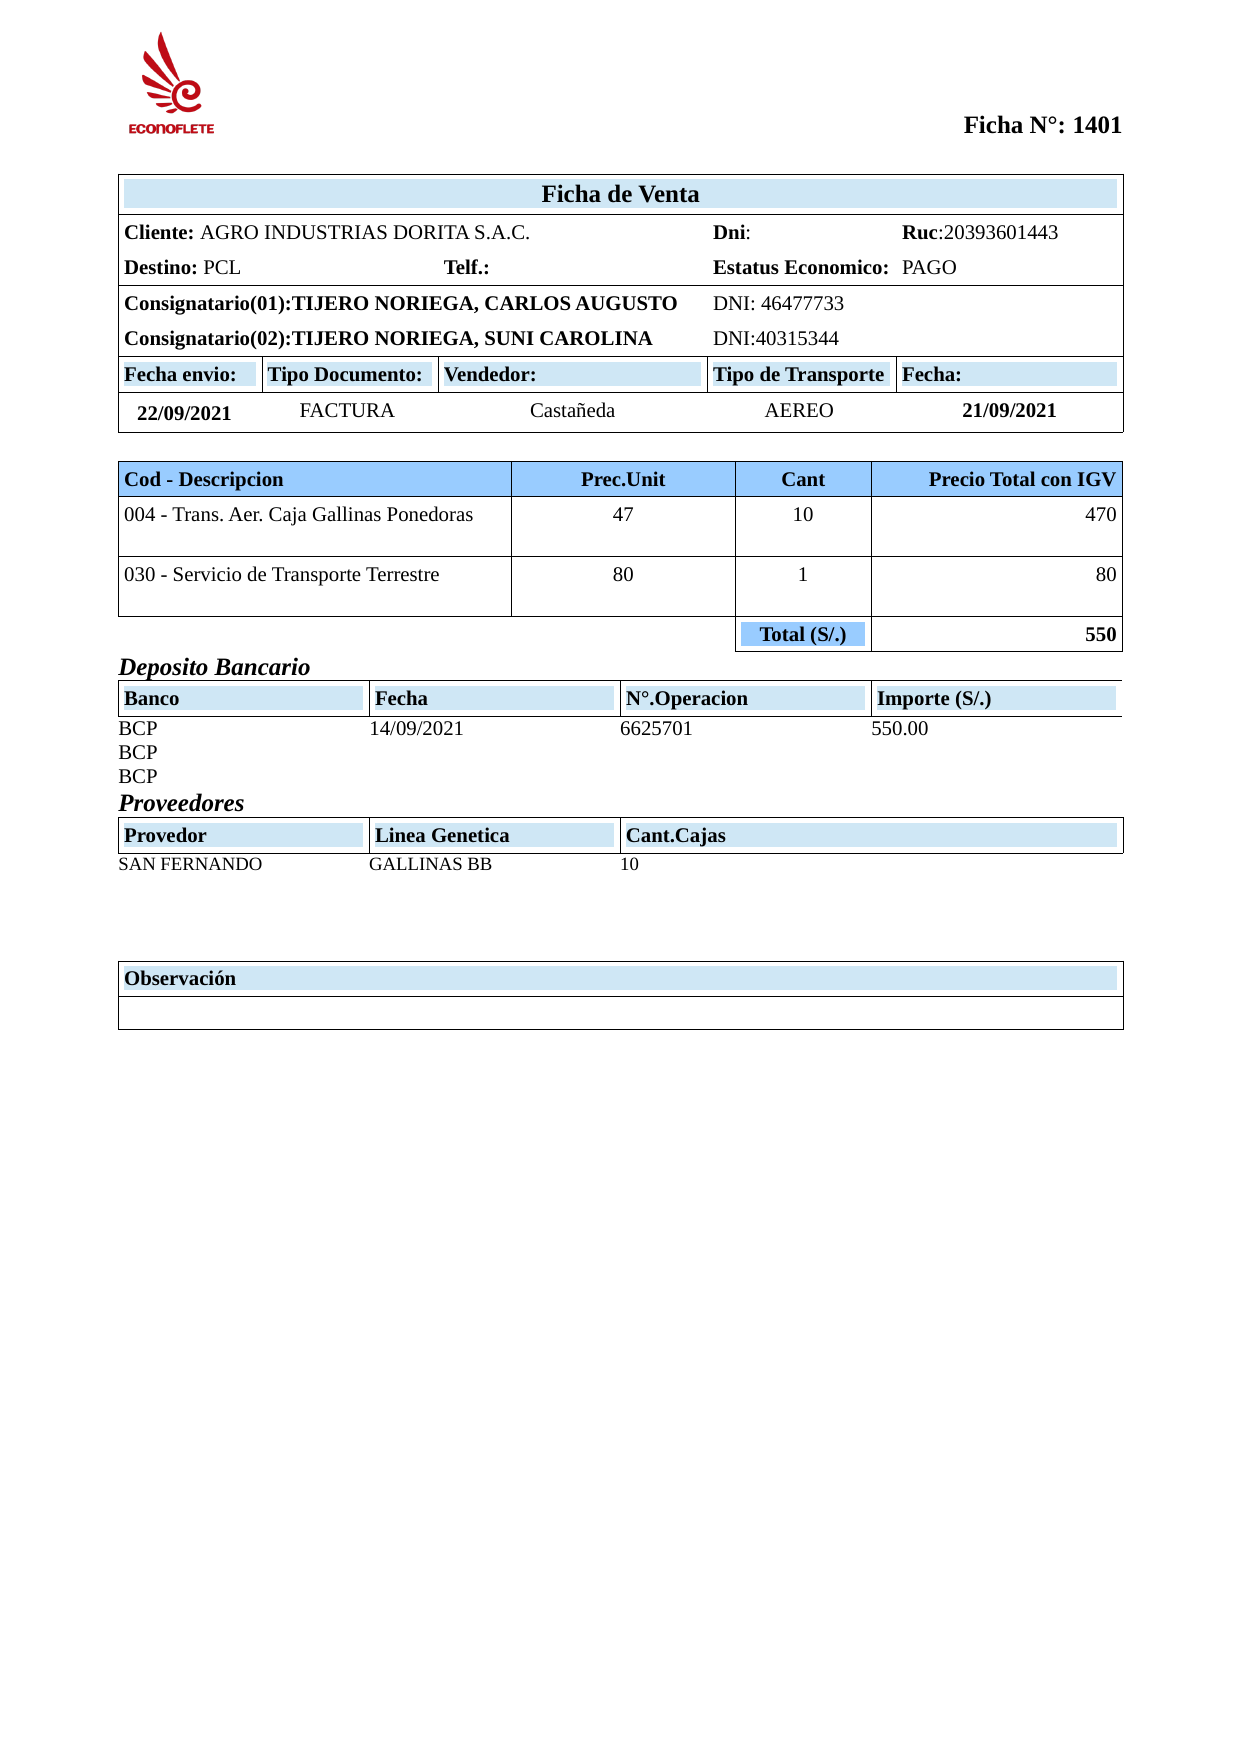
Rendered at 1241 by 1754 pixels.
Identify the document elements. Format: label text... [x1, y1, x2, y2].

table_cell [118, 617, 511, 651]
table_cell AEREO [707, 393, 896, 432]
table_cell [871, 740, 1122, 764]
text Deposito Bancario [118, 652, 1122, 680]
table_header Banco [119, 681, 369, 716]
table_cell Tipo Documento: [263, 357, 438, 392]
table_header Cant.Cajas [621, 818, 1123, 853]
table_cell 80 [872, 557, 1122, 616]
table_cell Vendedor: [439, 357, 707, 392]
table_cell 47 [512, 497, 735, 556]
table_header Precio Total con IGV [872, 462, 1122, 496]
table_cell 470 [872, 497, 1122, 556]
table_cell Consignatario(01):TIJERO NORIEGA, CARLOS AUGUSTO [119, 286, 707, 321]
table_cell BCP [118, 764, 369, 788]
table_cell [620, 764, 871, 788]
table_cell 80 [512, 557, 735, 616]
table_cell [119, 997, 1123, 1029]
table_cell [620, 874, 1123, 896]
table_header Linea Genetica [370, 818, 620, 853]
table_cell 004 - Trans. Aer. Caja Gallinas Ponedoras [119, 497, 511, 556]
table_cell Estatus Economico: [707, 249, 896, 285]
table_cell 550 [872, 617, 1122, 651]
table_cell PAGO [896, 249, 1123, 285]
table_cell 22/09/2021 [119, 393, 262, 432]
table_cell Consignatario(02):TIJERO NORIEGA, SUNI CAROLINA [119, 321, 707, 356]
table_header Provedor [119, 818, 369, 853]
table_header Importe (S/.) [872, 681, 1122, 716]
table_cell 10 [620, 854, 1123, 874]
table_cell [118, 896, 369, 917]
table_cell Fecha envio: [119, 357, 262, 392]
table_cell [620, 896, 1123, 917]
table_cell 14/09/2021 [369, 717, 620, 740]
table_cell [118, 939, 369, 961]
table_cell Telf.: [438, 249, 707, 285]
table_header Cod - Descripcion [119, 462, 511, 496]
table_cell [511, 617, 735, 651]
table_header Observación [119, 962, 1123, 996]
table_cell [369, 764, 620, 788]
table_cell [369, 874, 620, 896]
table_cell Dni: [707, 215, 896, 249]
table_cell DNI: 46477733 [707, 286, 1123, 321]
table_cell [118, 918, 369, 939]
table_cell Total (S/.) [736, 617, 871, 651]
table_header Ficha de Venta [119, 175, 1123, 214]
table_cell [369, 939, 620, 961]
text Proveedores [118, 788, 1122, 817]
table_header Fecha [370, 681, 620, 716]
picture [118, 31, 225, 134]
table_cell BCP [118, 717, 369, 740]
table_cell [369, 896, 620, 917]
table_cell [620, 740, 871, 764]
table_cell 550.00 [871, 717, 1122, 740]
table_header Prec.Unit [512, 462, 735, 496]
table_cell DNI:40315344 [707, 321, 1123, 356]
table_cell GALLINAS BB [369, 854, 620, 874]
table_cell 10 [736, 497, 871, 556]
table_cell Cliente: AGRO INDUSTRIAS DORITA S.A.C. [119, 215, 707, 249]
table_cell FACTURA [262, 393, 438, 432]
table_cell Castañeda [438, 393, 707, 432]
table_cell 21/09/2021 [896, 393, 1123, 432]
table_cell BCP [118, 740, 369, 764]
table_cell 030 - Servicio de Transporte Terrestre [119, 557, 511, 616]
table_cell [369, 740, 620, 764]
table_header Cant [736, 462, 871, 496]
table_cell [118, 874, 369, 896]
table_cell [620, 939, 1123, 961]
table_cell [369, 918, 620, 939]
table_cell Destino: PCL [119, 249, 438, 285]
table_header N°.Operacion [621, 681, 871, 716]
table_cell 6625701 [620, 717, 871, 740]
table_cell SAN FERNANDO [118, 854, 369, 874]
table_cell [871, 764, 1122, 788]
table_cell 1 [736, 557, 871, 616]
table_cell Ruc:20393601443 [896, 215, 1123, 249]
table_cell Tipo de Transporte [708, 357, 896, 392]
table_cell Fecha: [897, 357, 1123, 392]
table_cell [620, 918, 1123, 939]
